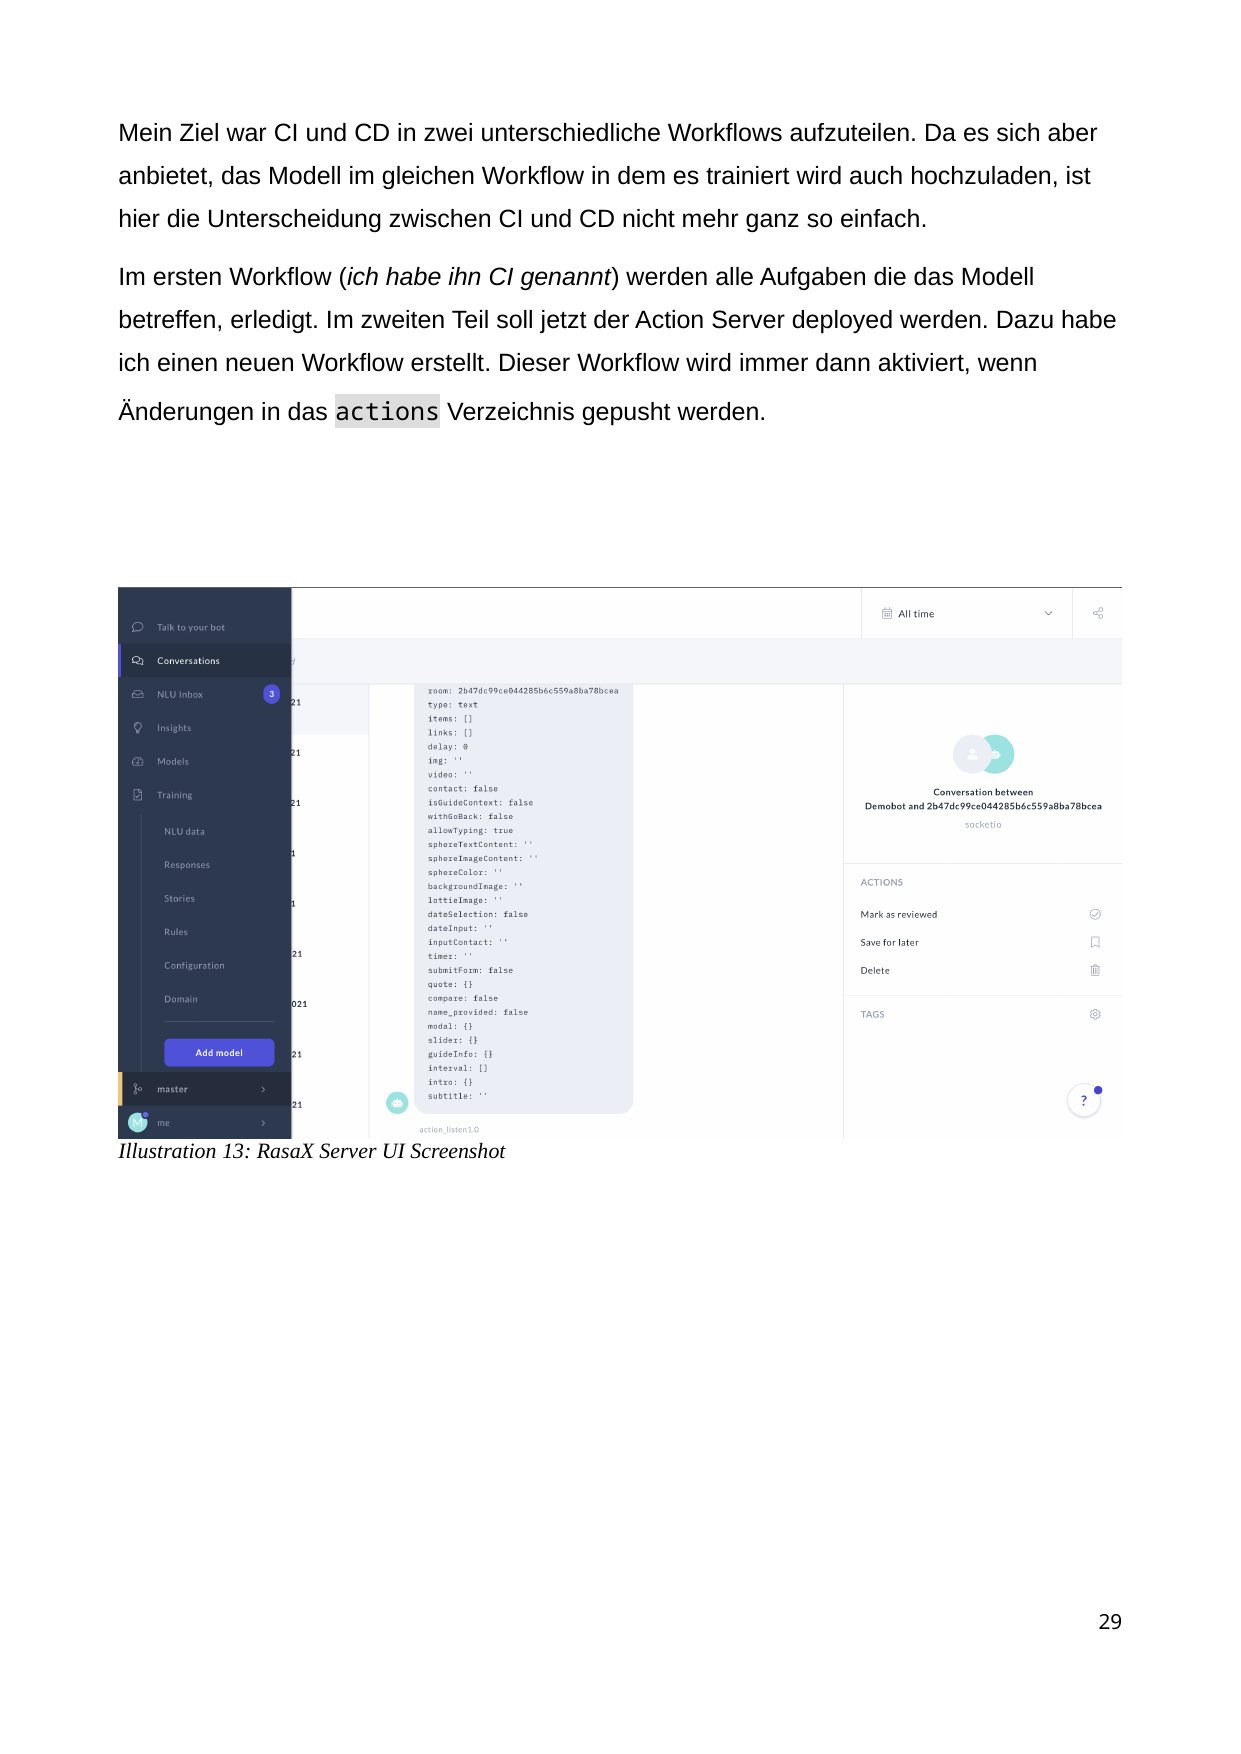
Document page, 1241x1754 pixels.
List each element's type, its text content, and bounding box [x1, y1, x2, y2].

text Illustration 13: RasaX Server UI Screenshot [118, 1139, 1122, 1163]
picture [118, 587, 1123, 1139]
text Im ersten Workflow (ich habe ihn CI genannt) werden alle Aufgaben die das Modell betreffen, erledigt. Im zweiten Teil soll jetzt der Action Server deployed werden. Dazu habe ich einen neuen Workflow erstellt. Dieser Workflow wird immer dann aktiviert, wenn Änderungen in das actions Verzeichnis gepusht werden. [118, 262, 1122, 428]
text Mein Ziel war CI und CD in zwei unterschiedliche Workflows aufzuteilen. Da es sich aber anbietet, das Modell im gleichen Workflow in dem es trainiert wird auch hochzuladen, ist hier die Unterscheidung zwischen CI und CD nicht mehr ganz so einfach. [118, 118, 1122, 233]
